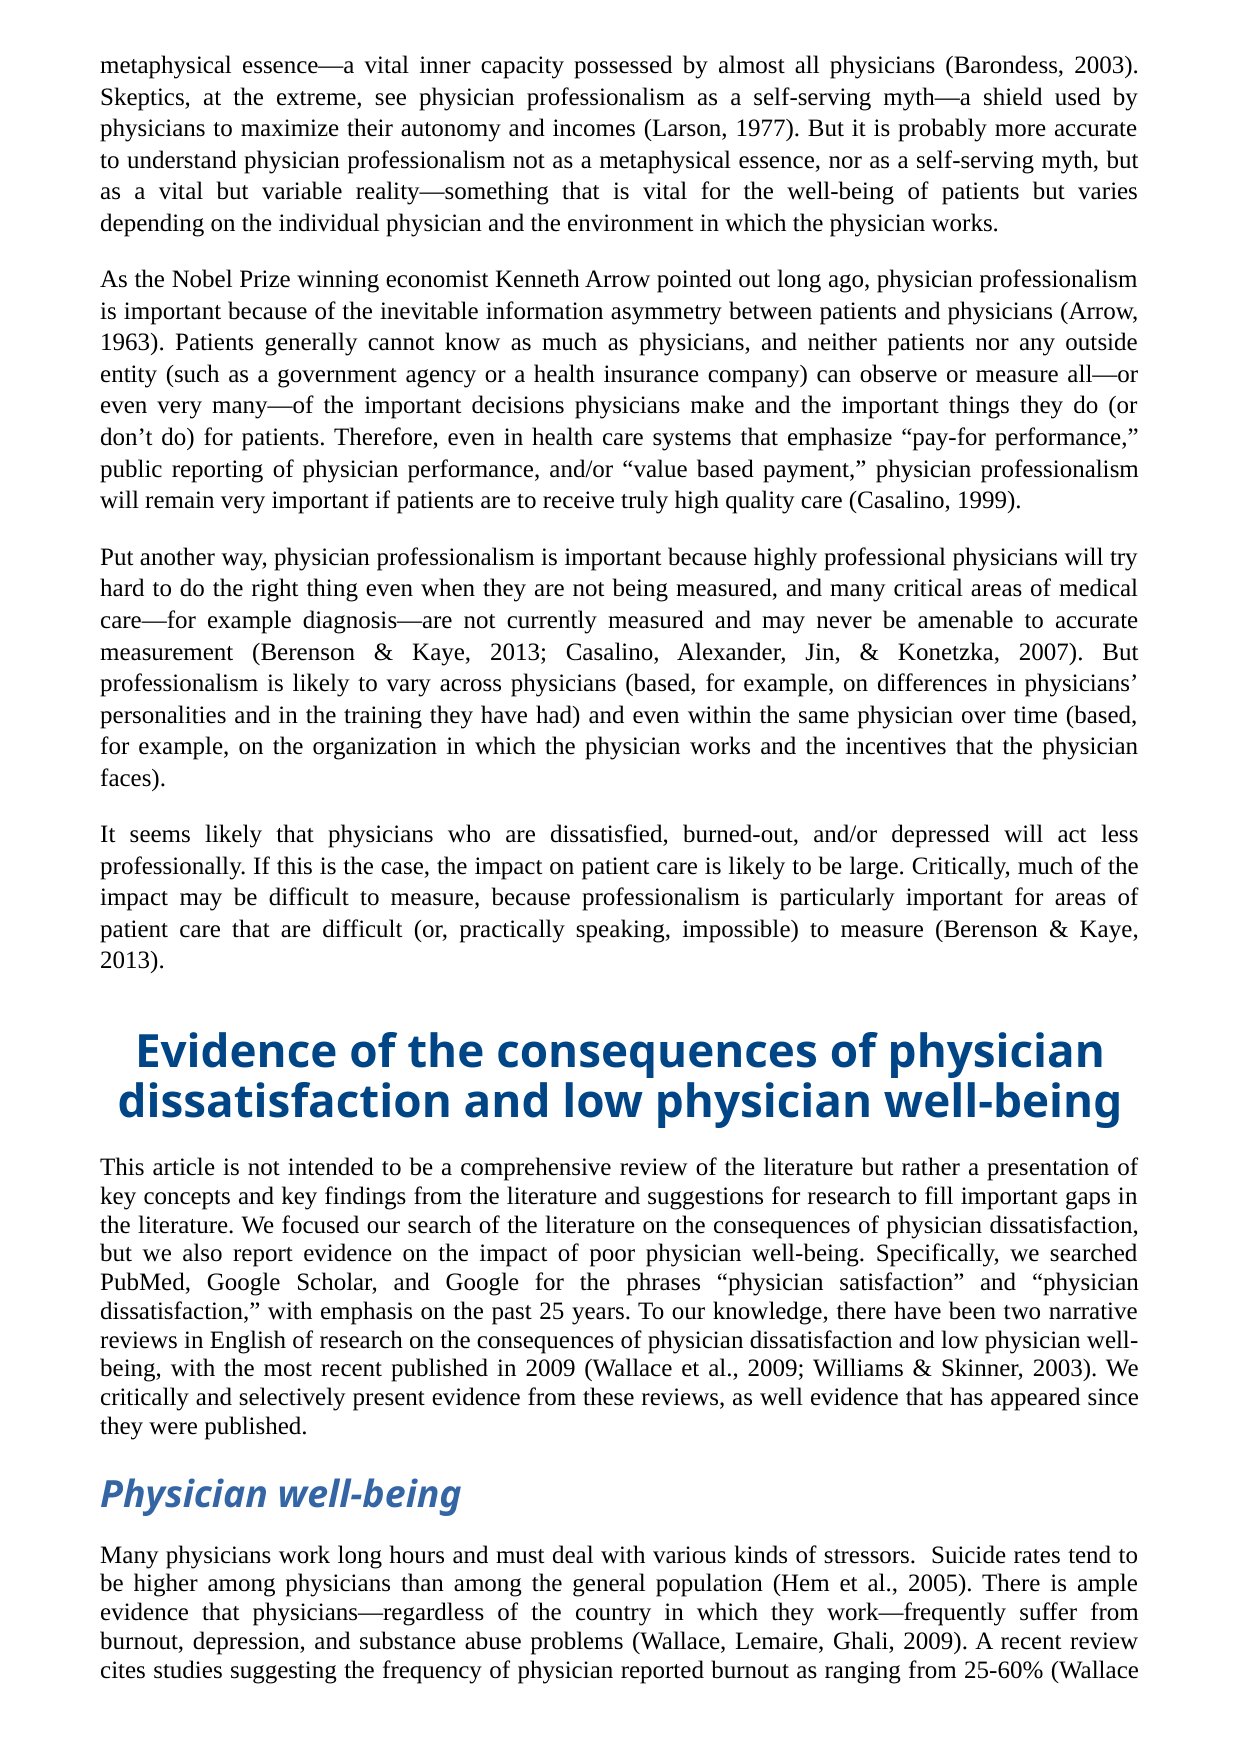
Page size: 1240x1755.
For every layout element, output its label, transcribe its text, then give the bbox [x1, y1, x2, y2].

subtitle Physician well-being [100, 1477, 1139, 1515]
text It seems likely that physicians who are dissatisfied, burned-out, and/or depressed will act less professionally. If this is the case, the impact on patient care is likely to be large. Critically, much of the impact may be difficult to measure, because professionalism is particularly important for areas of patient care that are difficult (or, practically speaking, impossible) to measure (Berenson & Kaye, 2013). [100, 819, 1139, 974]
text As the Nobel Prize winning economist Kenneth Arrow pointed out long ago, physician professionalism is important because of the inevitable information asymmetry between patients and physicians (Arrow, 1963). Patients generally cannot know as much as physicians, and neither patients nor any outside entity (such as a government agency or a health insurance company) can observe or measure all—or even very many—of the important decisions physicians make and the important things they do (or don’t do) for patients. Therefore, even in health care systems that emphasize “pay-for performance,” public reporting of physician performance, and/or “value based payment,” physician professionalism will remain very important if patients are to receive truly high quality care (Casalino, 1999). [100, 264, 1139, 514]
text This article is not intended to be a comprehensive review of the literature but rather a presentation of key concepts and key findings from the literature and suggestions for research to fill important gaps in the literature. We focused our search of the literature on the consequences of physician dissatisfaction, but we also report evidence on the impact of poor physician well-being. Specifically, we searched PubMed, Google Scholar, and Google for the phrases “physician satisfaction” and “physician dissatisfaction,” with emphasis on the past 25 years. To our knowledge, there have been two narrative reviews in English of research on the consequences of physician dissatisfaction and low physician well-being, with the most recent published in 2009 (Wallace et al., 2009; Williams & Skinner, 2003). We critically and selectively present evidence from these reviews, as well evidence that has appeared since they were published. [100, 1152, 1139, 1440]
text metaphysical essence—a vital inner capacity possessed by almost all physicians (Barondess, 2003). Skeptics, at the extreme, see physician professionalism as a self-serving myth—a shield used by physicians to maximize their autonomy and incomes (Larson, 1977). But it is probably more accurate to understand physician professionalism not as a metaphysical essence, nor as a self-serving myth, but as a vital but variable reality—something that is vital for the well-being of patients but varies depending on the individual physician and the environment in which the physician works. [100, 50, 1139, 237]
subtitle Evidence of the consequences of physician dissatisfaction and low physician well-being [100, 1027, 1139, 1127]
text Many physicians work long hours and must deal with various kinds of stressors. Suicide rates tend to be higher among physicians than among the general population (Hem et al., 2005). There is ample evidence that physicians—regardless of the country in which they work—frequently suffer from burnout, depression, and substance abuse problems (Wallace, Lemaire, Ghali, 2009). A recent review cites studies suggesting the frequency of physician reported burnout as ranging from 25-60% (Wallace [100, 1540, 1139, 1683]
text Put another way, physician professionalism is important because highly professional physicians will try hard to do the right thing even when they are not being measured, and many critical areas of medical care—for example diagnosis—are not currently measured and may never be amenable to accurate measurement (Berenson & Kaye, 2013; Casalino, Alexander, Jin, & Konetzka, 2007). But professionalism is likely to vary across physicians (based, for example, on differences in physicians’ personalities and in the training they have had) and even within the same physician over time (based, for example, on the organization in which the physician works and the incentives that the physician faces). [100, 542, 1139, 792]
